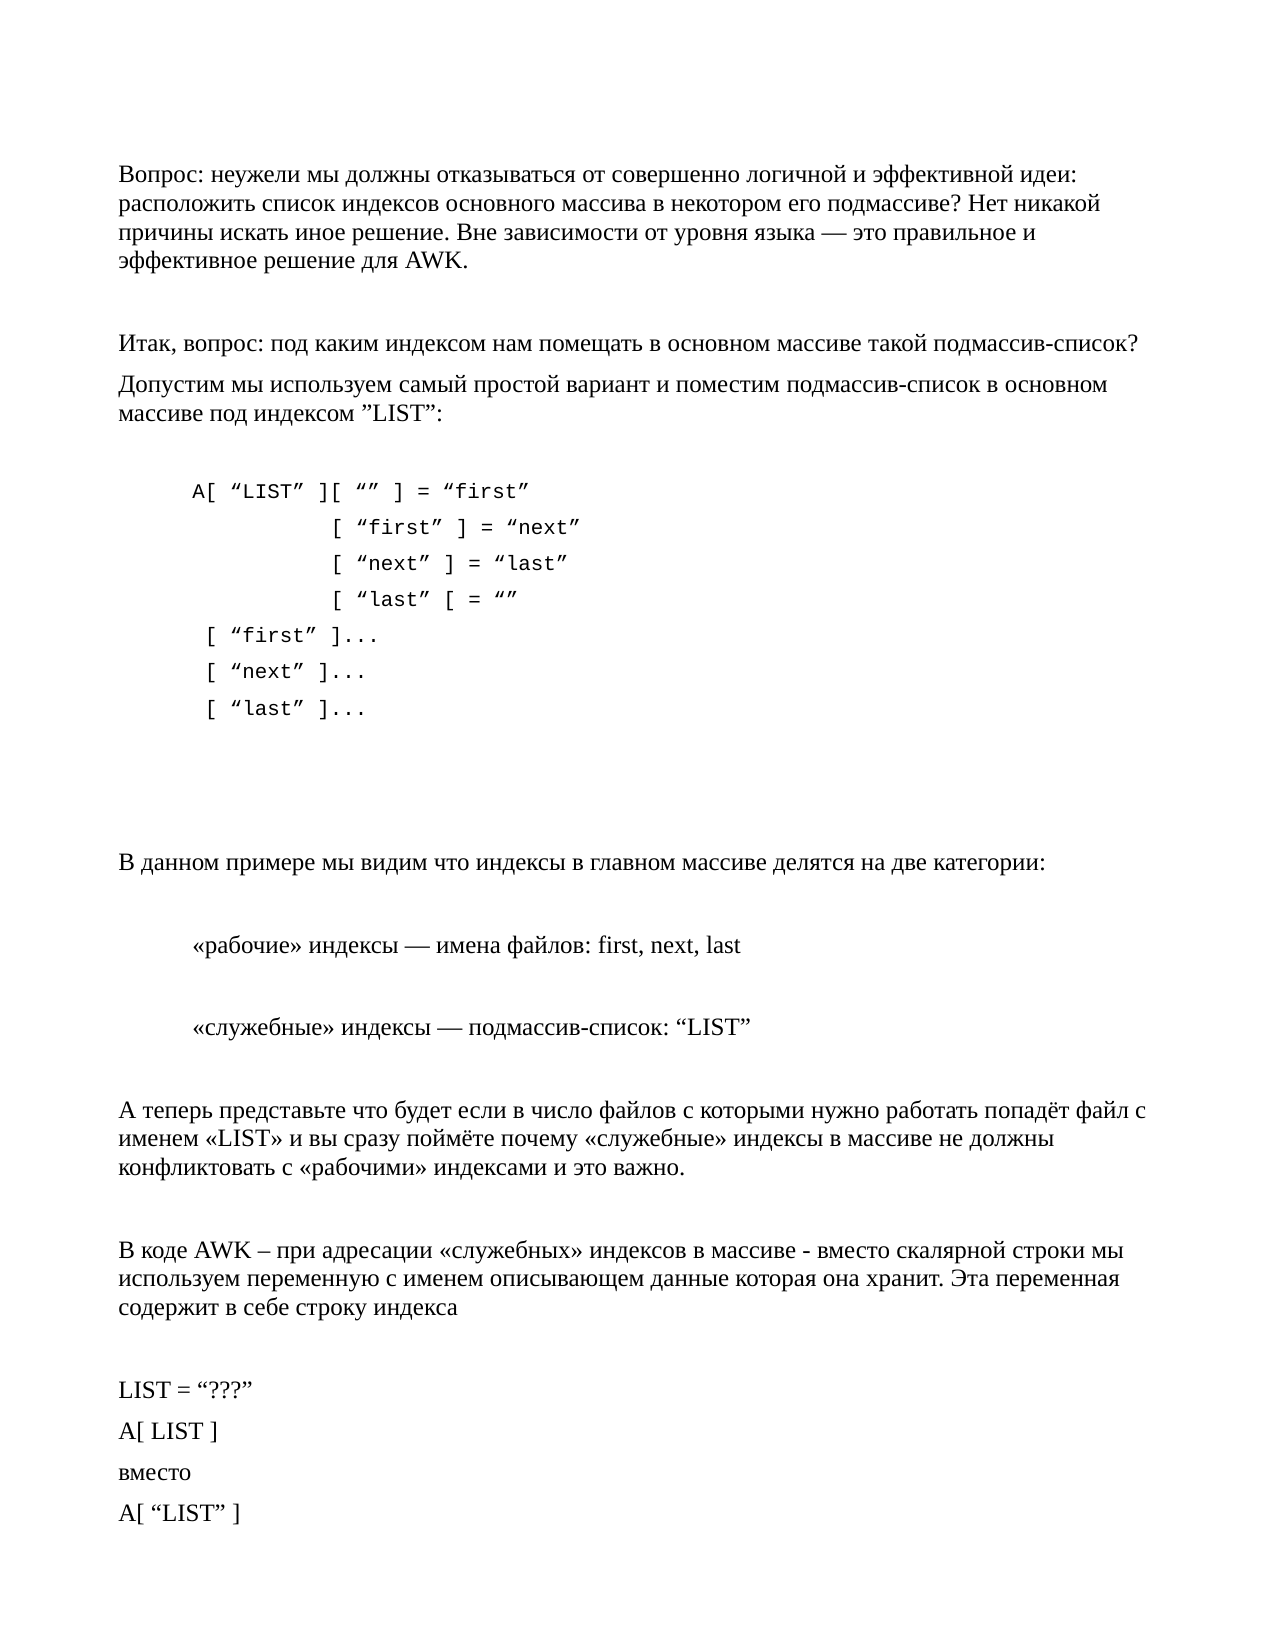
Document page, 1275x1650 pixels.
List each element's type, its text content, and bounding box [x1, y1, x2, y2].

text Допустим мы используем самый простой вариант и поместим подмассив-список в основном массиве под индексом ”LIST”: [118, 369, 1157, 427]
text [ “next” ]... [118, 661, 1157, 685]
text [ “first” ]... [118, 625, 1157, 649]
text вместо [118, 1457, 1157, 1486]
text A[ LIST ] [118, 1416, 1157, 1445]
text «рабочие» индексы — имена файлов: first, next, last [118, 930, 1157, 958]
text A[ “LIST” ] [118, 1498, 1157, 1527]
text А теперь представьте что будет если в число файлов с которыми нужно работать попадёт файл с именем «LIST» и вы сразу поймёте почему «служебные» индексы в массиве не должны конфликтовать с «рабочими» индексами и это важно. [118, 1095, 1157, 1181]
text Итак, вопрос: под каким индексом нам помещать в основном массиве такой подмассив-список? [118, 328, 1157, 357]
text [ “last” ]... [118, 697, 1157, 721]
text [ “last” [ = “” [118, 589, 1157, 613]
text Вопрос: неужели мы должны отказываться от совершенно логичной и эффективной идеи: расположить список индексов основного массива в некотором его подмассиве? Нет никакой причины искать иное решение. Вне зависимости от уровня языка — это правильное и эффективное решение для AWK. [118, 159, 1157, 274]
text «служебные» индексы — подмассив-список: “LIST” [118, 1012, 1157, 1041]
text [ “first” ] = “next” [118, 517, 1157, 540]
text A[ “LIST” ][ “” ] = “first” [118, 481, 1157, 504]
text LIST = “???” [118, 1375, 1157, 1403]
text В данном примере мы видим что индексы в главном массиве делятся на две категории: [118, 847, 1157, 876]
text [ “next” ] = “last” [118, 553, 1157, 577]
text В коде AWK – при адресации «служебных» индексов в массиве - вместо скалярной строки мы используем переменную с именем описывающем данные которая она хранит. Эта переменная содержит в себе строку индекса [118, 1235, 1157, 1321]
